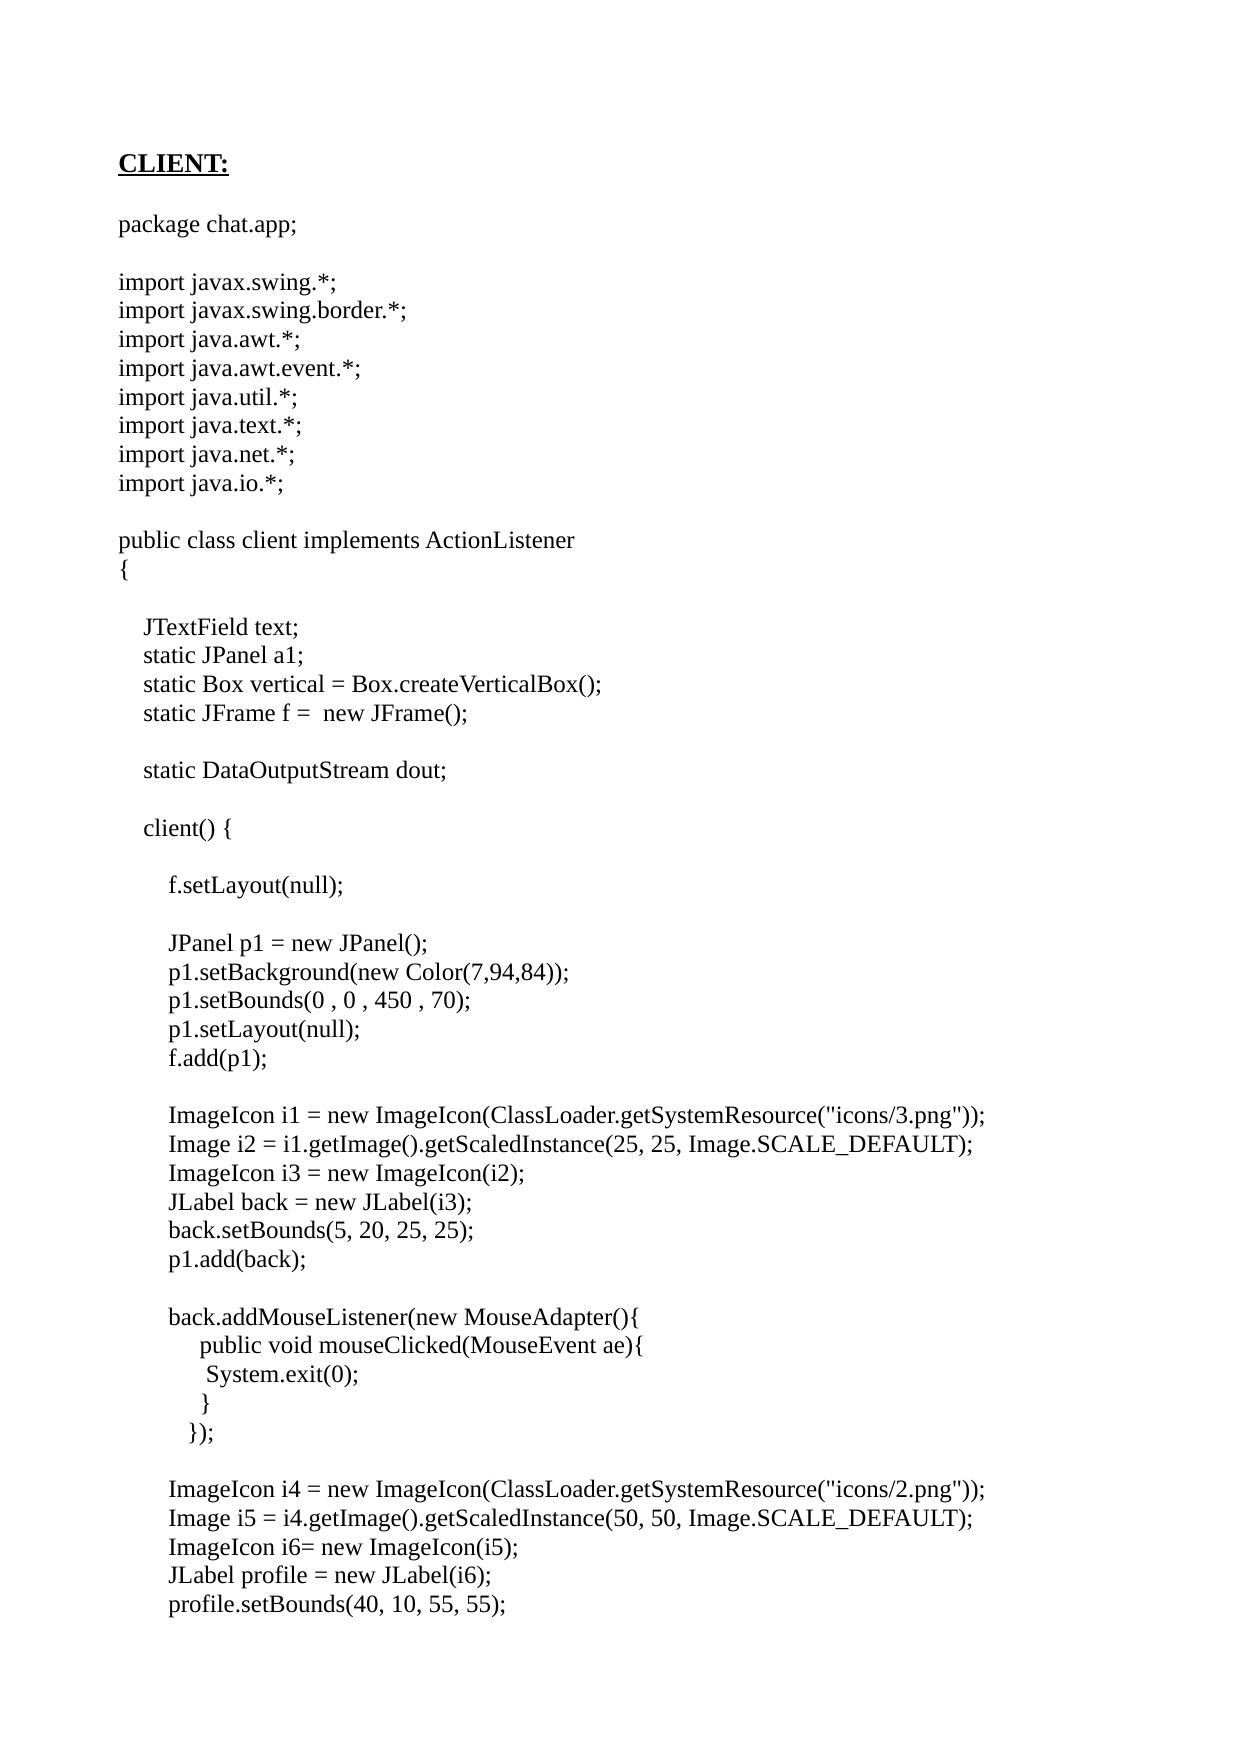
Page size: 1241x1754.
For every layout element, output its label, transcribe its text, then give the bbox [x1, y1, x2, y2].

text static JFrame f = new JFrame(); [118, 698, 1122, 727]
text f.setLayout(null); [118, 870, 1122, 899]
text import java.awt.event.*; [118, 353, 1122, 382]
text static JPanel a1; [118, 640, 1122, 669]
text package chat.app; [118, 209, 1122, 238]
text public void mouseClicked(MouseEvent ae){ [118, 1330, 1122, 1359]
text ImageIcon i6= new ImageIcon(i5); [118, 1532, 1122, 1560]
text back.setBounds(5, 20, 25, 25); [118, 1215, 1122, 1244]
text p1.setLayout(null); [118, 1014, 1122, 1043]
text Image i5 = i4.getImage().getScaledInstance(50, 50, Image.SCALE_DEFAULT); [118, 1503, 1122, 1532]
text f.add(p1); [118, 1043, 1122, 1072]
text import java.net.*; [118, 439, 1122, 468]
text p1.setBackground(new Color(7,94,84)); [118, 957, 1122, 985]
text import java.util.*; [118, 382, 1122, 410]
text Image i2 = i1.getImage().getScaledInstance(25, 25, Image.SCALE_DEFAULT); [118, 1129, 1122, 1158]
text client() { [118, 813, 1122, 842]
text CLIENT: [118, 147, 1122, 178]
text }); [118, 1417, 1122, 1445]
text } [118, 1388, 1122, 1417]
text p1.add(back); [118, 1244, 1122, 1273]
text ImageIcon i1 = new ImageIcon(ClassLoader.getSystemResource("icons/3.png")); [118, 1100, 1122, 1129]
text import java.text.*; [118, 410, 1122, 439]
text ImageIcon i3 = new ImageIcon(i2); [118, 1158, 1122, 1187]
text static DataOutputStream dout; [118, 755, 1122, 784]
text System.exit(0); [118, 1359, 1122, 1388]
text JPanel p1 = new JPanel(); [118, 928, 1122, 957]
text JLabel profile = new JLabel(i6); [118, 1560, 1122, 1589]
text import java.io.*; [118, 468, 1122, 497]
text static Box vertical = Box.createVerticalBox(); [118, 669, 1122, 698]
text import javax.swing.border.*; [118, 295, 1122, 324]
text public class client implements ActionListener [118, 525, 1122, 554]
text JLabel back = new JLabel(i3); [118, 1187, 1122, 1215]
text p1.setBounds(0 , 0 , 450 , 70); [118, 985, 1122, 1014]
text { [118, 554, 1122, 583]
text ImageIcon i4 = new ImageIcon(ClassLoader.getSystemResource("icons/2.png")); [118, 1474, 1122, 1503]
text import javax.swing.*; [118, 267, 1122, 295]
text back.addMouseListener(new MouseAdapter(){ [118, 1302, 1122, 1330]
text profile.setBounds(40, 10, 55, 55); [118, 1589, 1122, 1618]
text JTextField text; [118, 612, 1122, 640]
text import java.awt.*; [118, 324, 1122, 353]
